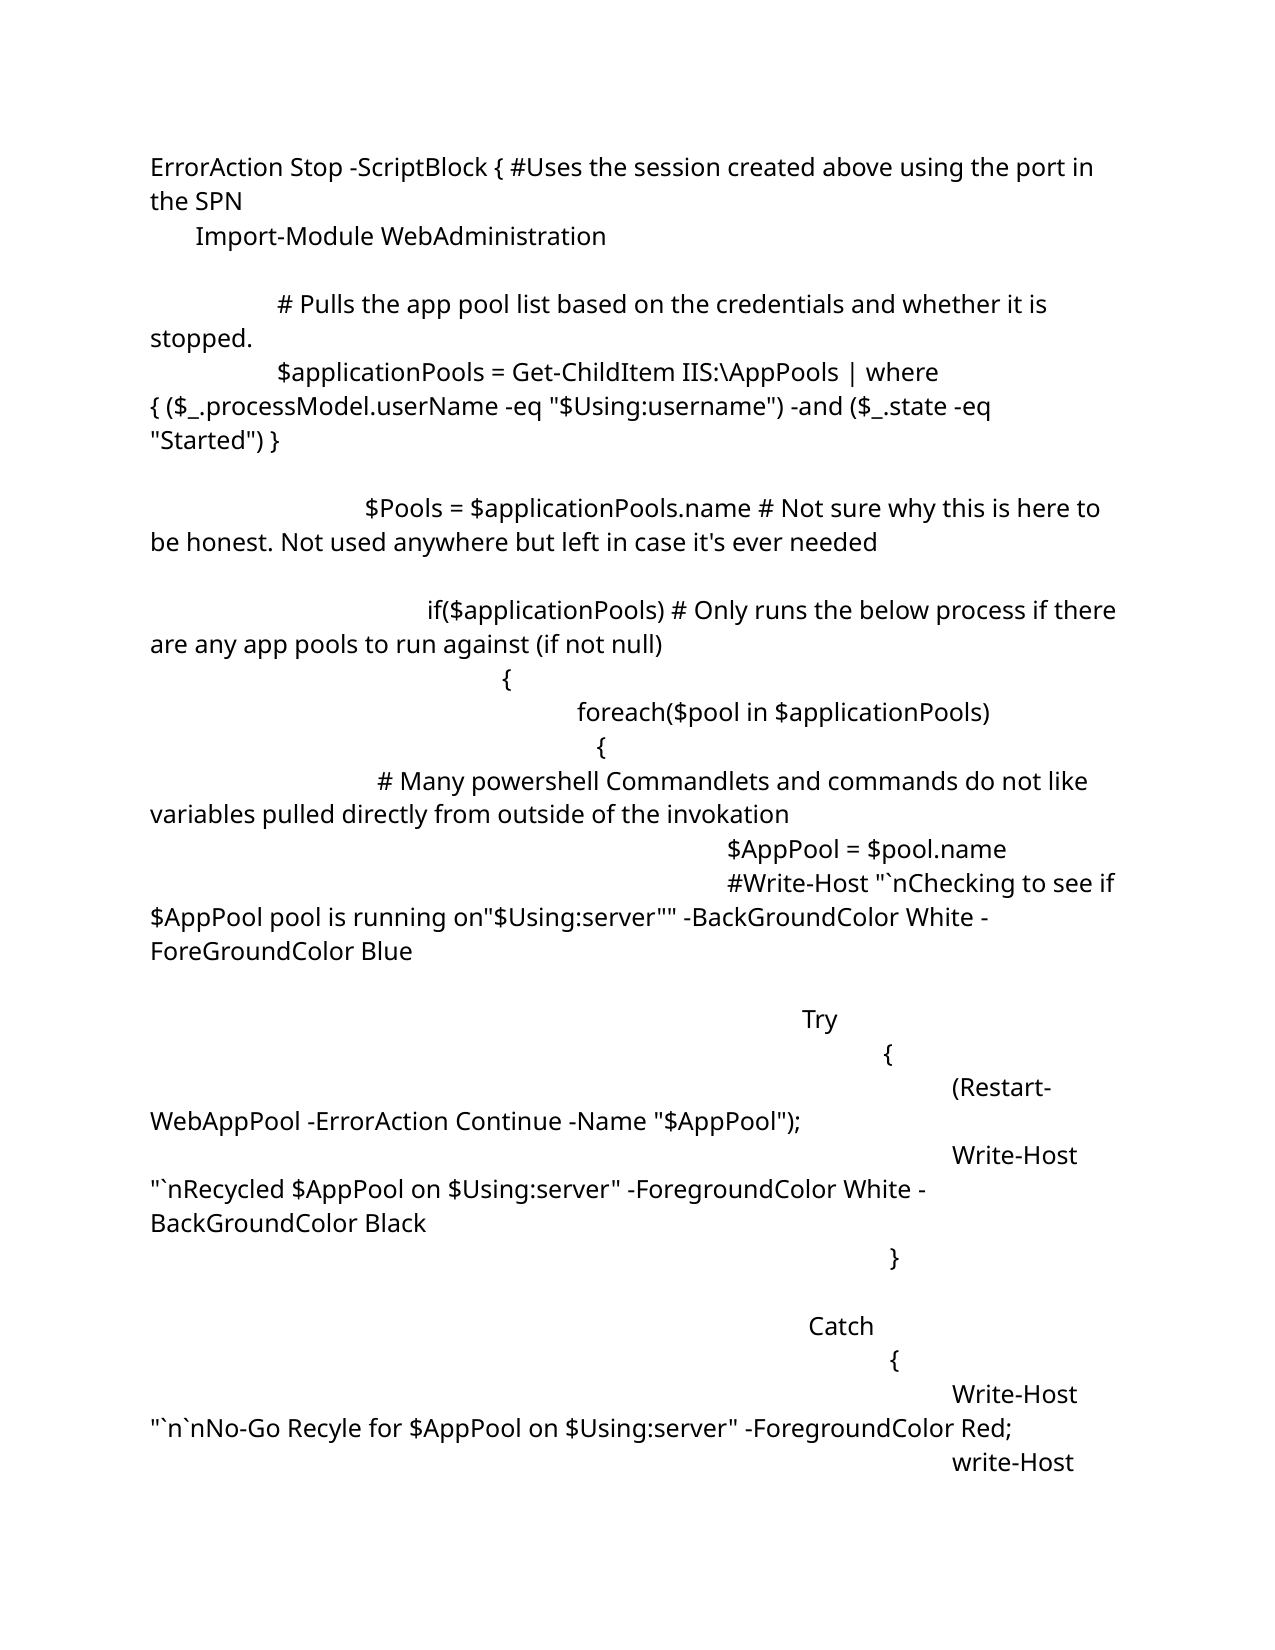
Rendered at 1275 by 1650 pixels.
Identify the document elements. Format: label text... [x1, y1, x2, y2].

text Write-Host "`nRecycled $AppPool on $Using:server" -ForegroundColor White -BackGroundColor Black [150, 1138, 1125, 1240]
text { [150, 1036, 1125, 1070]
text #Write-Host "`nChecking to see if $AppPool pool is running on"$Using:server"" -BackGroundColor White -ForeGroundColor Blue [150, 865, 1125, 967]
text { [150, 1342, 1125, 1376]
text Import-Module WebAdministration [150, 218, 1125, 252]
text (Restart-WebAppPool -ErrorAction Continue -Name "$AppPool"); [150, 1070, 1125, 1138]
text foreach($pool in $applicationPools) [150, 695, 1125, 729]
text } [150, 1240, 1125, 1274]
text Catch [150, 1308, 1125, 1342]
text { [150, 661, 1125, 695]
text $AppPool = $pool.name [150, 831, 1125, 865]
text $Pools = $applicationPools.name # Not sure why this is here to be honest. Not used anywhere but left in case it's ever needed [150, 491, 1125, 559]
text Write-Host "`n`nNo-Go Recyle for $AppPool on $Using:server" -ForegroundColor Red; [150, 1376, 1125, 1444]
text # Many powershell Commandlets and commands do not like variables pulled directly from outside of the invokation [150, 763, 1125, 831]
text Try [150, 1002, 1125, 1036]
text $applicationPools = Get-ChildItem IIS:\AppPools | where { ($_.processModel.userName -eq "$Using:username") -and ($_.state -eq "Started") } [150, 354, 1125, 457]
text -ErrorAction Stop -ScriptBlock { #Uses the session created above using the port in the SPN [150, 150, 1125, 218]
text { [150, 729, 1125, 763]
text if($applicationPools) # Only runs the below process if there are any app pools to run against (if not null) [150, 593, 1125, 661]
text write-Host [150, 1444, 1125, 1478]
text # Pulls the app pool list based on the credentials and whether it is stopped. [150, 286, 1125, 354]
